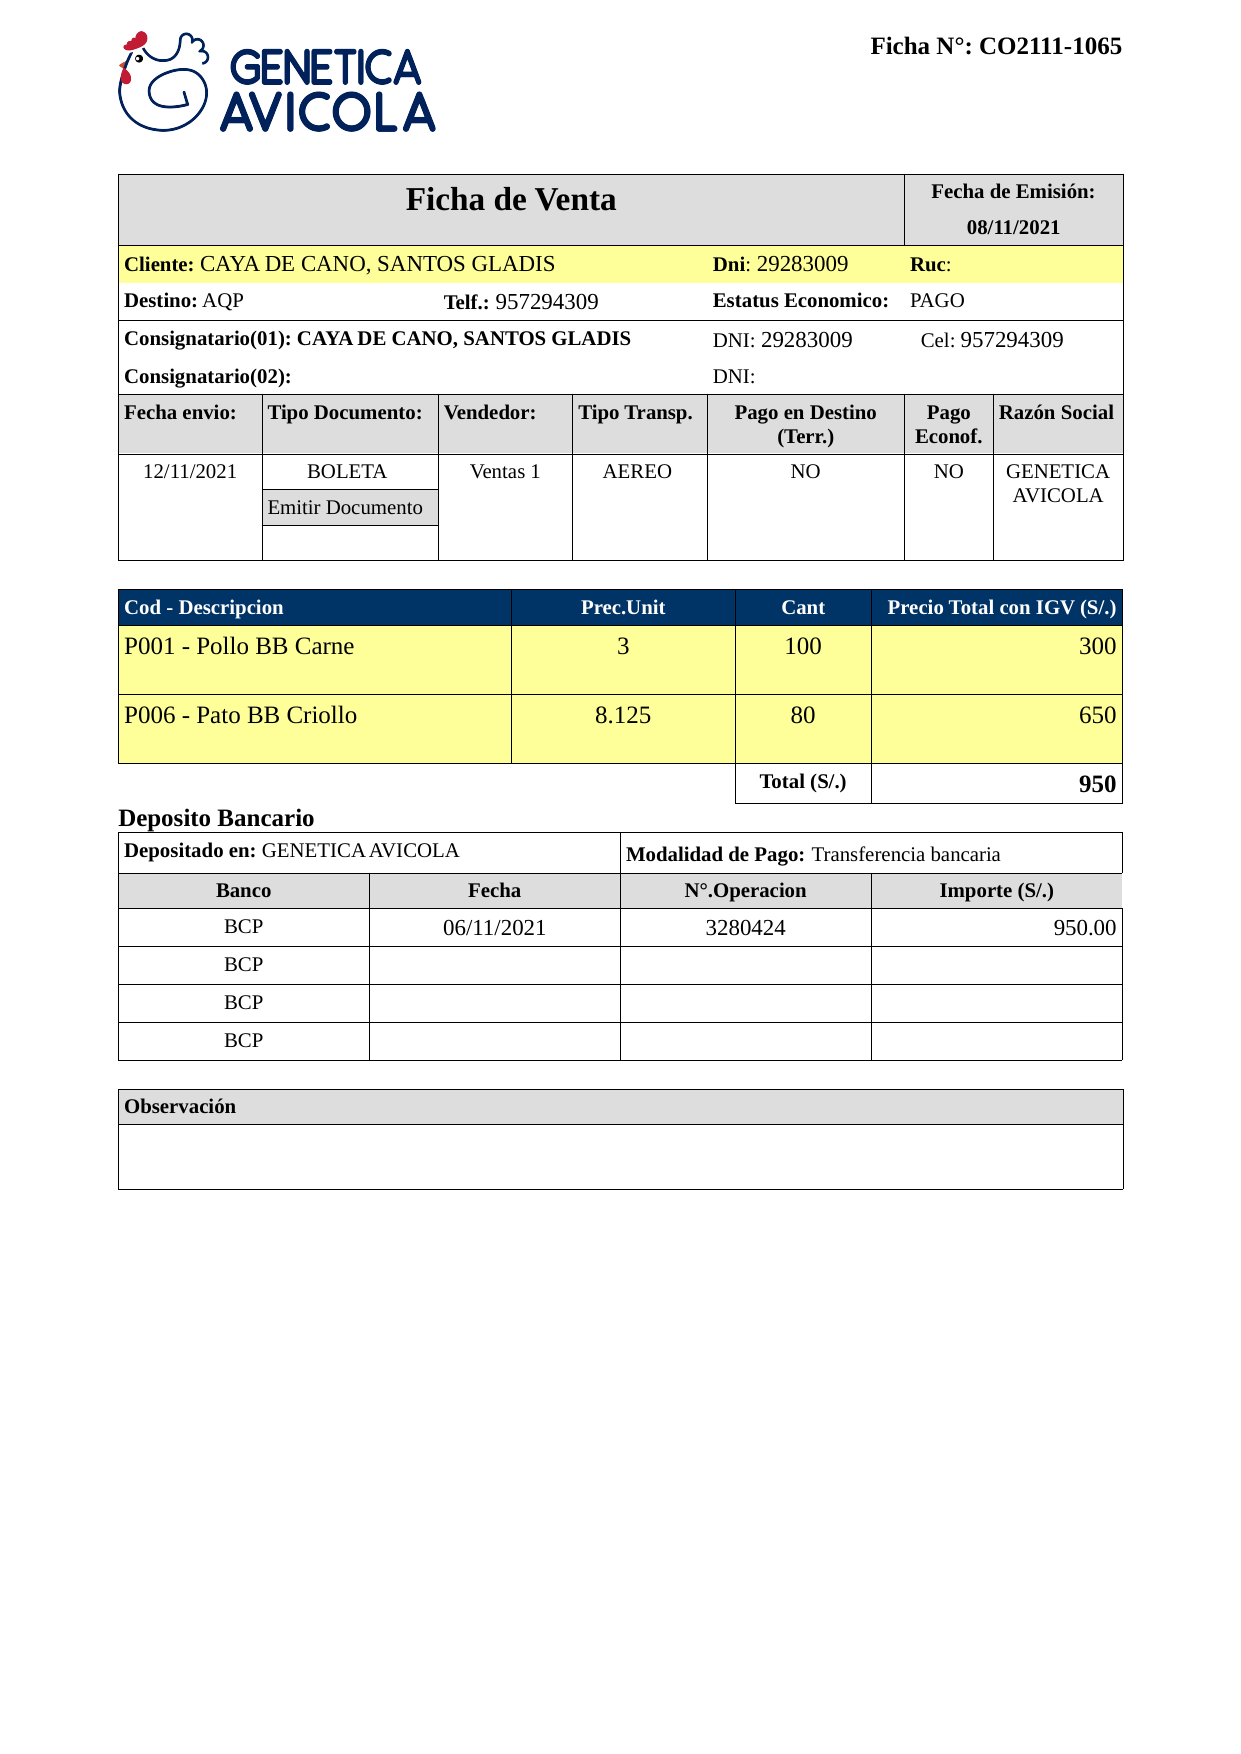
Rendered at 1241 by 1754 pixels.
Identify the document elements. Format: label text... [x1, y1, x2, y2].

table_cell 12/11/2021 [119, 455, 262, 560]
table_cell 950 [872, 764, 1122, 803]
table_header Prec.Unit [512, 590, 735, 625]
table_cell [872, 1023, 1122, 1060]
table_cell [370, 1023, 620, 1060]
table_cell Razón Social [994, 395, 1123, 453]
table_cell Destino: AQP [119, 283, 438, 320]
table_cell [263, 526, 438, 560]
table_cell [511, 764, 735, 803]
table_cell Fecha envio: [119, 395, 262, 453]
table_cell Emitir Documento [263, 490, 438, 525]
table_header Precio Total con IGV (S/.) [872, 590, 1122, 625]
table_cell BCP [119, 947, 369, 984]
table_cell NO [905, 455, 993, 560]
table_cell [370, 947, 620, 984]
table_header Cod - Descripcion [119, 590, 511, 625]
table_cell 3280424 [621, 909, 871, 946]
table_cell [872, 985, 1122, 1022]
table_header Observación [119, 1090, 1123, 1124]
table_cell [621, 947, 871, 984]
table_cell Tipo Documento: [263, 395, 438, 453]
table_cell DNI: [707, 358, 1123, 394]
table_cell GENETICA AVICOLA [994, 455, 1123, 560]
table_cell Fecha [370, 874, 620, 908]
picture [118, 31, 436, 132]
table_cell [119, 1125, 1123, 1189]
table_cell Importe (S/.) [872, 874, 1122, 908]
table_cell [621, 1023, 871, 1060]
table_cell BCP [119, 909, 369, 946]
table_cell NO [708, 455, 904, 560]
table_cell Total (S/.) [736, 764, 871, 803]
table_cell Consignatario(01): CAYA DE CANO, SANTOS GLADIS [119, 321, 707, 358]
table_cell Telf.: 957294309 [438, 283, 707, 320]
table_header Depositado en: GENETICA AVICOLA [119, 833, 620, 872]
table_cell BCP [119, 985, 369, 1022]
table_cell 80 [736, 695, 871, 763]
table_cell [370, 985, 620, 1022]
table_cell Tipo Transp. [573, 395, 707, 453]
table_header Ficha de Venta [119, 175, 904, 245]
table_cell [872, 947, 1122, 984]
table_cell 100 [736, 626, 871, 694]
table_header Fecha de Emisión: [905, 175, 1123, 209]
table_cell Ruc: [904, 246, 1123, 283]
table_header Modalidad de Pago: Transferencia bancaria [621, 833, 1122, 872]
table_cell Vendedor: [439, 395, 572, 453]
table_cell [621, 985, 871, 1022]
table_cell PAGO [904, 283, 1123, 320]
table_cell 8.125 [512, 695, 735, 763]
table_header Cant [736, 590, 871, 625]
table_cell N°.Operacion [621, 874, 871, 908]
table_cell BCP [119, 1023, 369, 1060]
table_cell Cliente: CAYA DE CANO, SANTOS GLADIS [119, 246, 707, 283]
table_cell 3 [512, 626, 735, 694]
table_cell DNI: 29283009 [707, 321, 915, 358]
table_cell Dni: 29283009 [707, 246, 904, 283]
table_cell Ventas 1 [439, 455, 572, 560]
table_cell P006 - Pato BB Criollo [119, 695, 511, 763]
table_cell [118, 764, 511, 803]
table_cell 06/11/2021 [370, 909, 620, 946]
table_cell 950.00 [872, 909, 1122, 946]
table_cell BOLETA [263, 455, 438, 489]
table_cell Banco [119, 874, 369, 908]
table_cell Pago en Destino (Terr.) [708, 395, 904, 453]
text Deposito Bancario [118, 803, 1122, 832]
table_cell Pago Econof. [905, 395, 993, 453]
table_cell Cel: 957294309 [915, 321, 1123, 358]
table_cell AEREO [573, 455, 707, 560]
table_cell 650 [872, 695, 1122, 763]
table_cell Estatus Economico: [707, 283, 904, 320]
table_cell P001 - Pollo BB Carne [119, 626, 511, 694]
table_cell 300 [872, 626, 1122, 694]
table_cell Consignatario(02): [119, 358, 707, 394]
table_cell 08/11/2021 [905, 209, 1123, 245]
